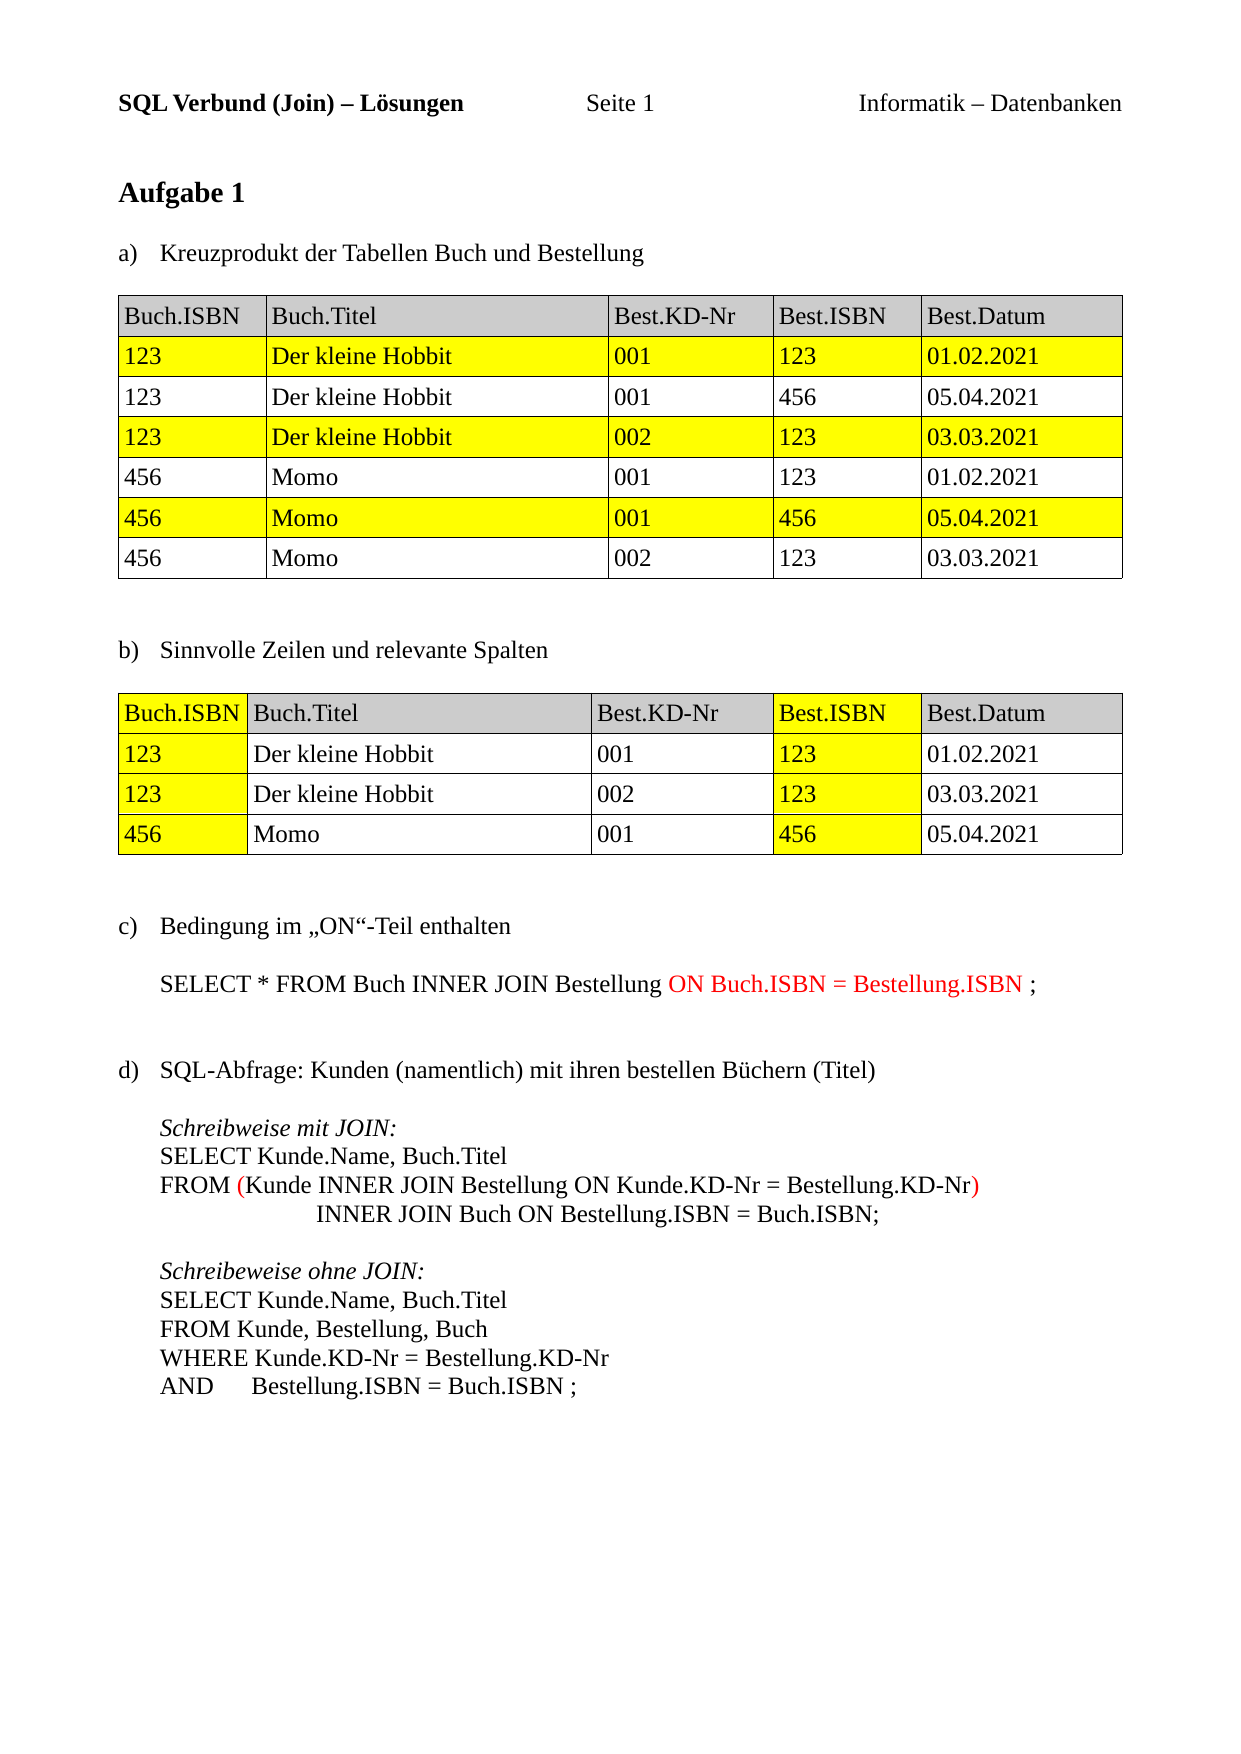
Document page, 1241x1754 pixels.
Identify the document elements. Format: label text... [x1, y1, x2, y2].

table_header Best.Datum [922, 694, 1122, 733]
list SQL-Abfrage: Kunden (namentlich) mit ihren bestellen Büchern (Titel) Schreibweise mit JOIN: SELECT Kunde.Name, Buch.Titel FROM (Kunde INNER JOIN Bestellung ON Kunde.KD-Nr = Bestellung.KD-Nr) INNER JOIN Buch ON Bestellung.ISBN = Buch.ISBN; Schreibeweise ohne JOIN: SELECT Kunde.Name, Buch.Titel FROM Kunde, Bestellung, Buch WHERE Kunde.KD-Nr = Bestellung.KD-Nr AND Bestellung.ISBN = Buch.ISBN ; [118, 1055, 1122, 1400]
table_cell 123 [774, 734, 921, 773]
table_cell 456 [119, 815, 247, 854]
text Aufgabe 1 [118, 176, 1122, 209]
table_header Best.ISBN [774, 296, 921, 336]
table_cell Der kleine Hobbit [248, 734, 591, 773]
table_cell 002 [609, 417, 773, 457]
table_cell 001 [609, 458, 773, 497]
table_cell 03.03.2021 [922, 538, 1122, 577]
list Bedingung im „ON“-Teil enthalten SELECT * FROM Buch INNER JOIN Bestellung ON Buch.ISBN = Bestellung.ISBN ; [118, 911, 1122, 998]
table_cell 456 [119, 498, 266, 537]
table_cell 002 [592, 774, 773, 813]
table_cell 456 [774, 377, 921, 416]
table_header Buch.Titel [248, 694, 591, 733]
table_cell Der kleine Hobbit [267, 377, 608, 416]
table_cell 01.02.2021 [922, 458, 1122, 497]
table_cell 123 [119, 734, 247, 773]
table_cell 123 [119, 774, 247, 813]
table_cell 456 [774, 815, 921, 854]
list Kreuzprodukt der Tabellen Buch und Bestellung [118, 238, 1122, 267]
table_cell Der kleine Hobbit [267, 417, 608, 457]
table_cell 001 [609, 498, 773, 537]
table_cell 123 [119, 337, 266, 376]
table_header Best.KD-Nr [609, 296, 773, 336]
table_cell 05.04.2021 [922, 377, 1122, 416]
table_cell 456 [119, 458, 266, 497]
table_cell 01.02.2021 [922, 337, 1122, 376]
table_cell 002 [609, 538, 773, 577]
table_header Best.ISBN [774, 694, 921, 733]
table_cell 123 [774, 774, 921, 813]
table_cell 001 [609, 377, 773, 416]
table_cell 123 [774, 458, 921, 497]
table_cell 03.03.2021 [922, 417, 1122, 457]
table_cell 456 [119, 538, 266, 577]
table_cell Momo [267, 538, 608, 577]
table_cell 123 [774, 538, 921, 577]
table_cell 123 [774, 417, 921, 457]
list Sinnvolle Zeilen und relevante Spalten [118, 635, 1122, 664]
table_header Buch.Titel [267, 296, 608, 336]
table_header Best.Datum [922, 296, 1122, 336]
table_cell Der kleine Hobbit [267, 337, 608, 376]
table_cell 123 [119, 377, 266, 416]
table_header Buch.ISBN [119, 296, 266, 336]
table_cell 03.03.2021 [922, 774, 1122, 813]
table_cell 123 [774, 337, 921, 376]
table_cell Momo [248, 815, 591, 854]
table_cell 123 [119, 417, 266, 457]
table_cell 001 [609, 337, 773, 376]
table_cell Momo [267, 458, 608, 497]
table_cell 001 [592, 734, 773, 773]
table_header Best.KD-Nr [592, 694, 773, 733]
table_cell 05.04.2021 [922, 498, 1122, 537]
table_cell Der kleine Hobbit [248, 774, 591, 813]
table_header Buch.ISBN [119, 694, 247, 733]
table_cell 001 [592, 815, 773, 854]
table_cell 05.04.2021 [922, 815, 1122, 854]
table_cell 456 [774, 498, 921, 537]
table_cell 01.02.2021 [922, 734, 1122, 773]
table_cell Momo [267, 498, 608, 537]
